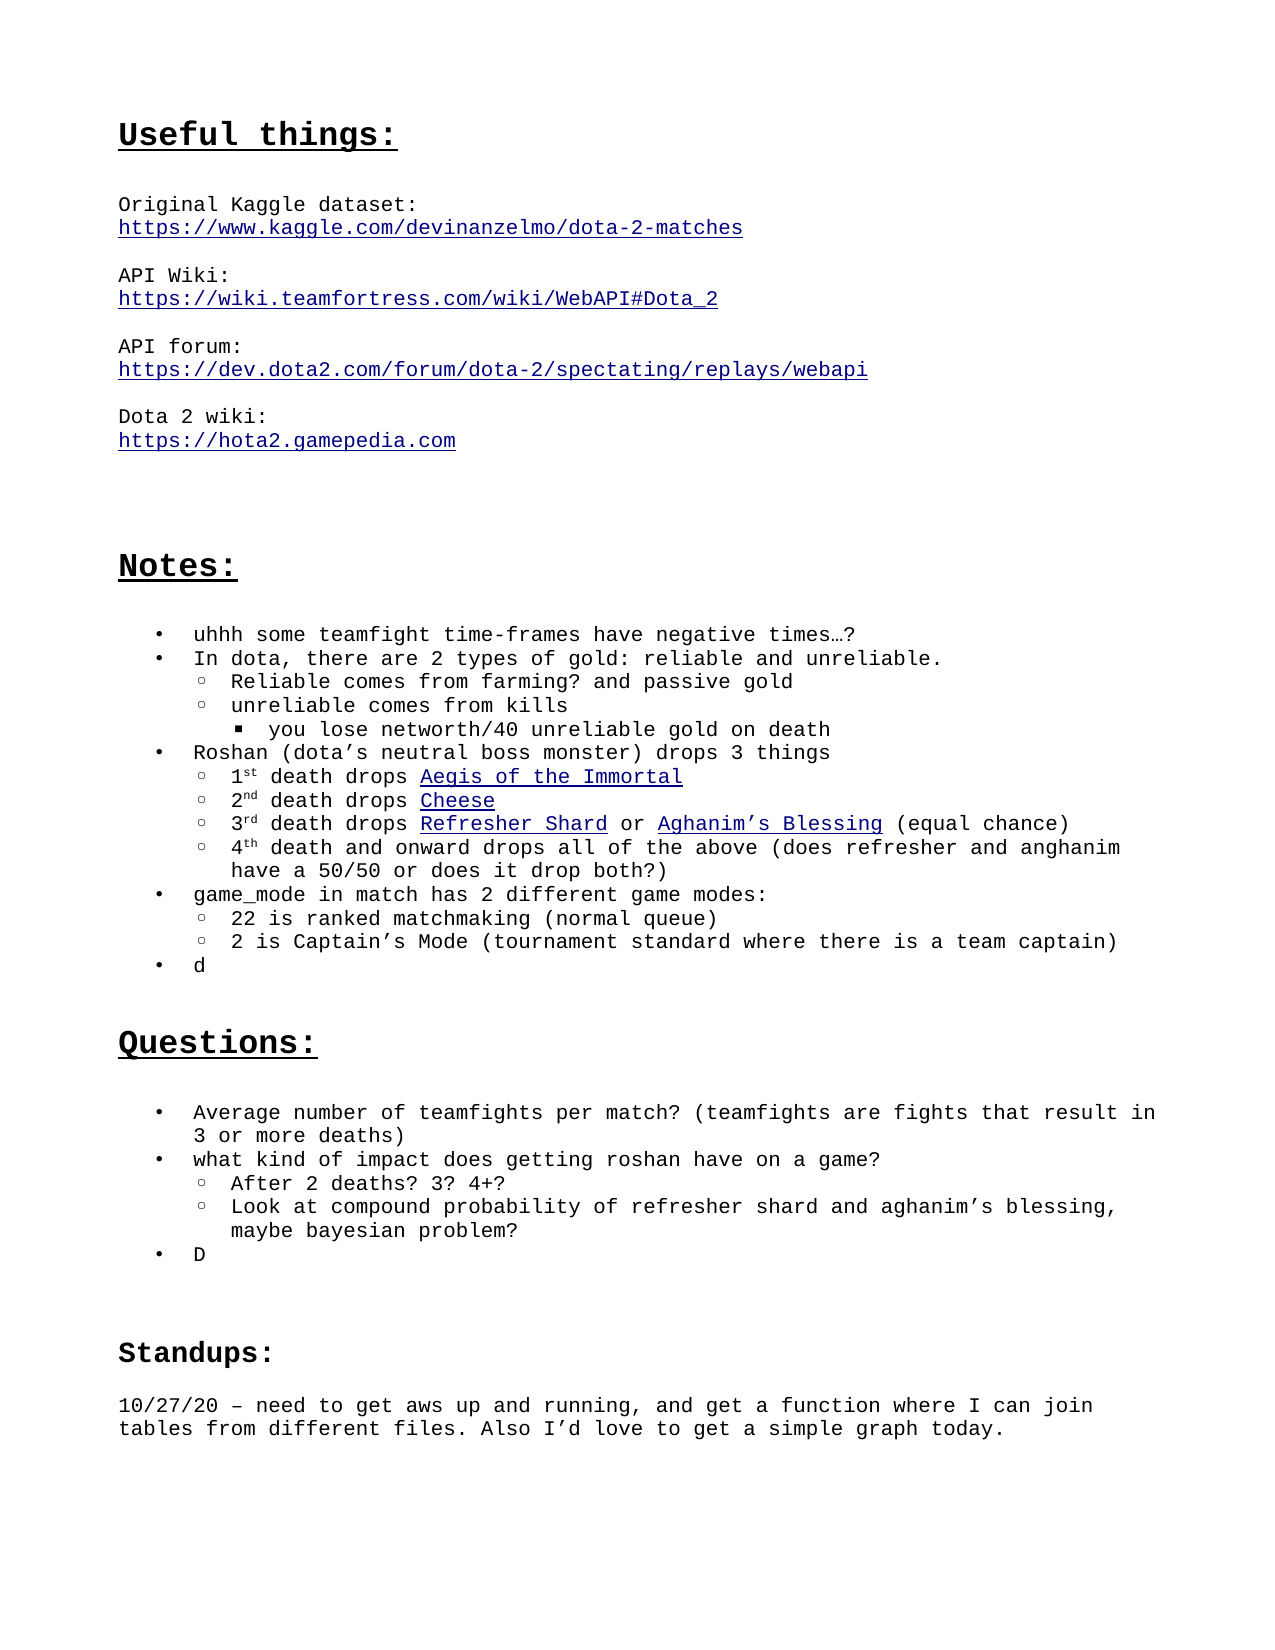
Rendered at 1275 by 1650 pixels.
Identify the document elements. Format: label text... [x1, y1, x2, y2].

list 22 is ranked matchmaking (normal queue) [193, 908, 1157, 931]
list d [156, 955, 1157, 979]
text https://wiki.teamfortress.com/wiki/WebAPI#Dota_2 [118, 288, 1157, 312]
list Roshan (dota’s neutral boss monster) drops 3 things [156, 742, 1157, 766]
list In dota, there are 2 types of gold: reliable and unreliable. [156, 648, 1157, 671]
text https://hota2.gamepedia.com [118, 430, 1157, 454]
text Notes: [118, 548, 1157, 586]
list Reliable comes from farming? and passive gold [193, 671, 1157, 695]
text 10/27/20 – need to get aws up and running, and get a function where I can join tables from different files. Also I’d love to get a simple graph today. [118, 1395, 1157, 1442]
list 1st death drops Aegis of the Immortal [193, 766, 1157, 789]
list 3rd death drops Refresher Shard or Aghanim’s Blessing (equal chance) [193, 813, 1157, 837]
list 4th death and onward drops all of the above (does refresher and anghanim have a 50/50 or does it drop both?) [193, 837, 1157, 884]
list what kind of impact does getting roshan have on a game? [156, 1149, 1157, 1173]
list D [156, 1243, 1157, 1267]
list After 2 deaths? 3? 4+? [193, 1173, 1157, 1196]
list 2 is Captain’s Mode (tournament standard where there is a team captain) [193, 931, 1157, 955]
list you lose networth/40 unreliable gold on death [231, 719, 1157, 742]
list unreliable comes from kills [193, 695, 1157, 719]
list game_mode in match has 2 different game modes: [156, 884, 1157, 908]
list Look at compound probability of refresher shard and aghanim’s blessing, maybe bayesian problem? [193, 1196, 1157, 1243]
text Dota 2 wiki: [118, 407, 1157, 430]
list 2nd death drops Cheese [193, 789, 1157, 813]
text Original Kaggle dataset: [118, 194, 1157, 217]
list uhhh some teamfight time-frames have negative times…? [156, 624, 1157, 648]
list Average number of teamfights per match? (teamfights are fights that result in 3 or more deaths) [156, 1102, 1157, 1149]
text API Wiki: [118, 265, 1157, 288]
text API forum: [118, 336, 1157, 359]
text Questions: [118, 1026, 1157, 1064]
text Useful things: [118, 118, 1157, 156]
text Standups: [118, 1338, 1157, 1371]
text https://dev.dota2.com/forum/dota-2/spectating/replays/webapi [118, 359, 1157, 383]
text https://www.kaggle.com/devinanzelmo/dota-2-matches [118, 217, 1157, 241]
